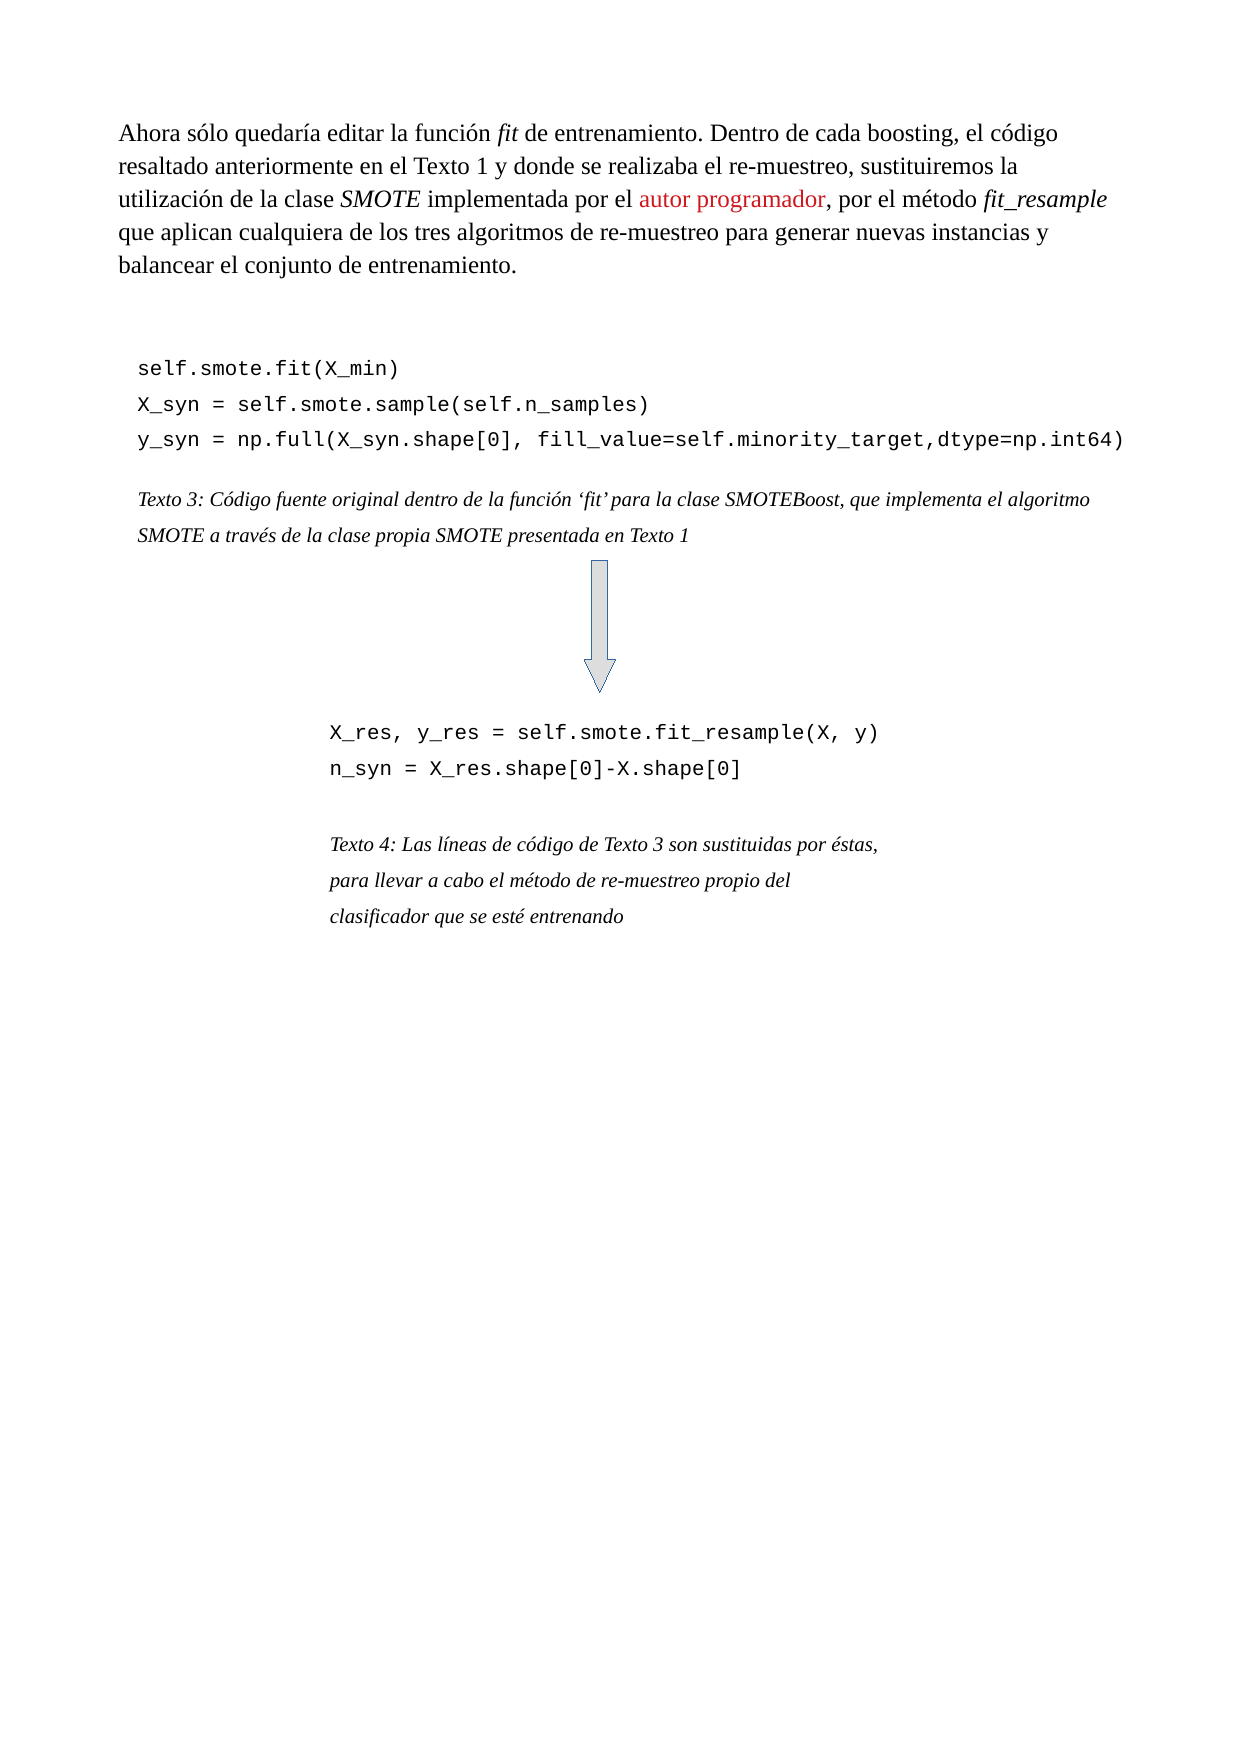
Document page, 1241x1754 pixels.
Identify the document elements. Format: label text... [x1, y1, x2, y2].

text [137, 346, 1128, 359]
text Texto 3: Código fuente original dentro de la función ‘fit’ para la clase SMOTEBoost, que implementa el algoritmo SMOTE a través de la clase propia SMOTE presentada en Texto 1 [137, 359, 1128, 547]
text Texto 4: Las líneas de código de Texto 3 son sustituidas por éstas, para llevar a cabo el método de re-muestreo propio del clasificador que se esté entrenando [329, 723, 891, 928]
text Ahora sólo quedaría editar la función fit de entrenamiento. Dentro de cada boosting, el código resaltado anteriormente en el Texto 1 y donde se realizaba el re-muestreo, sustituiremos la utilización de la clase SMOTE implementada por el autor programador, por el método fit_resample que aplican cualquiera de los tres algoritmos de re-muestreo para generar nuevas instancias y balancear el conjunto de entrenamiento. [118, 118, 1122, 279]
